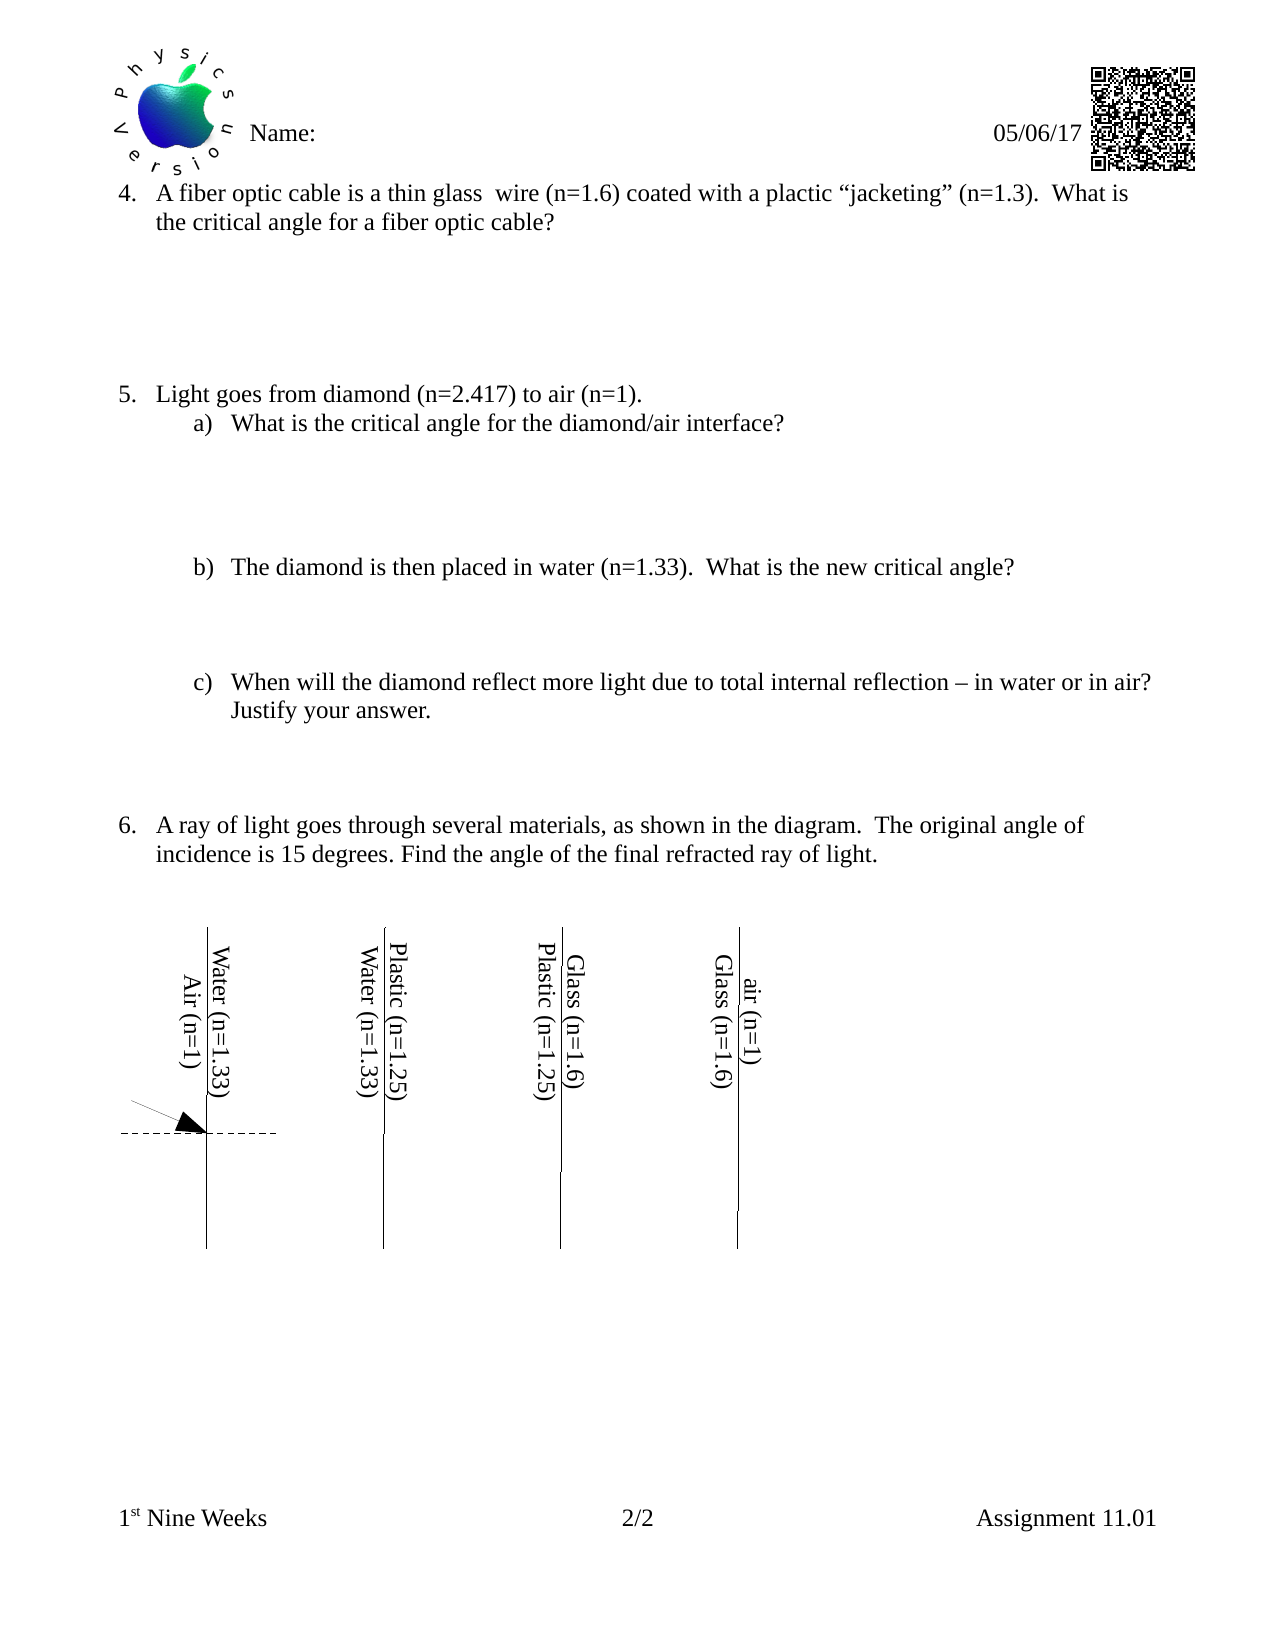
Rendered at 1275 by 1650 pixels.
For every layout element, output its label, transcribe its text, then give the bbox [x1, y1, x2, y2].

list A fiber optic cable is a thin glass wire (n=1.6) coated with a plactic “jacketing” (n=1.3). What is the critical angle for a fiber optic cable? [118, 176, 1157, 236]
picture [113, 48, 234, 176]
list A ray of light goes through several materials, as shown in the diagram. The original angle of incidence is 15 degrees. Find the angle of the final refracted ray of light. [118, 811, 1157, 868]
picture [1082, 58, 1203, 179]
list When will the diamond reflect more light due to total internal reflection – in water or in air? Justify your answer. [193, 667, 1157, 724]
list Light goes from diamond (n=2.417) to air (n=1). [118, 379, 1157, 408]
list What is the critical angle for the diamond/air interface? [193, 408, 1157, 437]
list The diamond is then placed in water (n=1.33). What is the new critical angle? [193, 552, 1157, 581]
